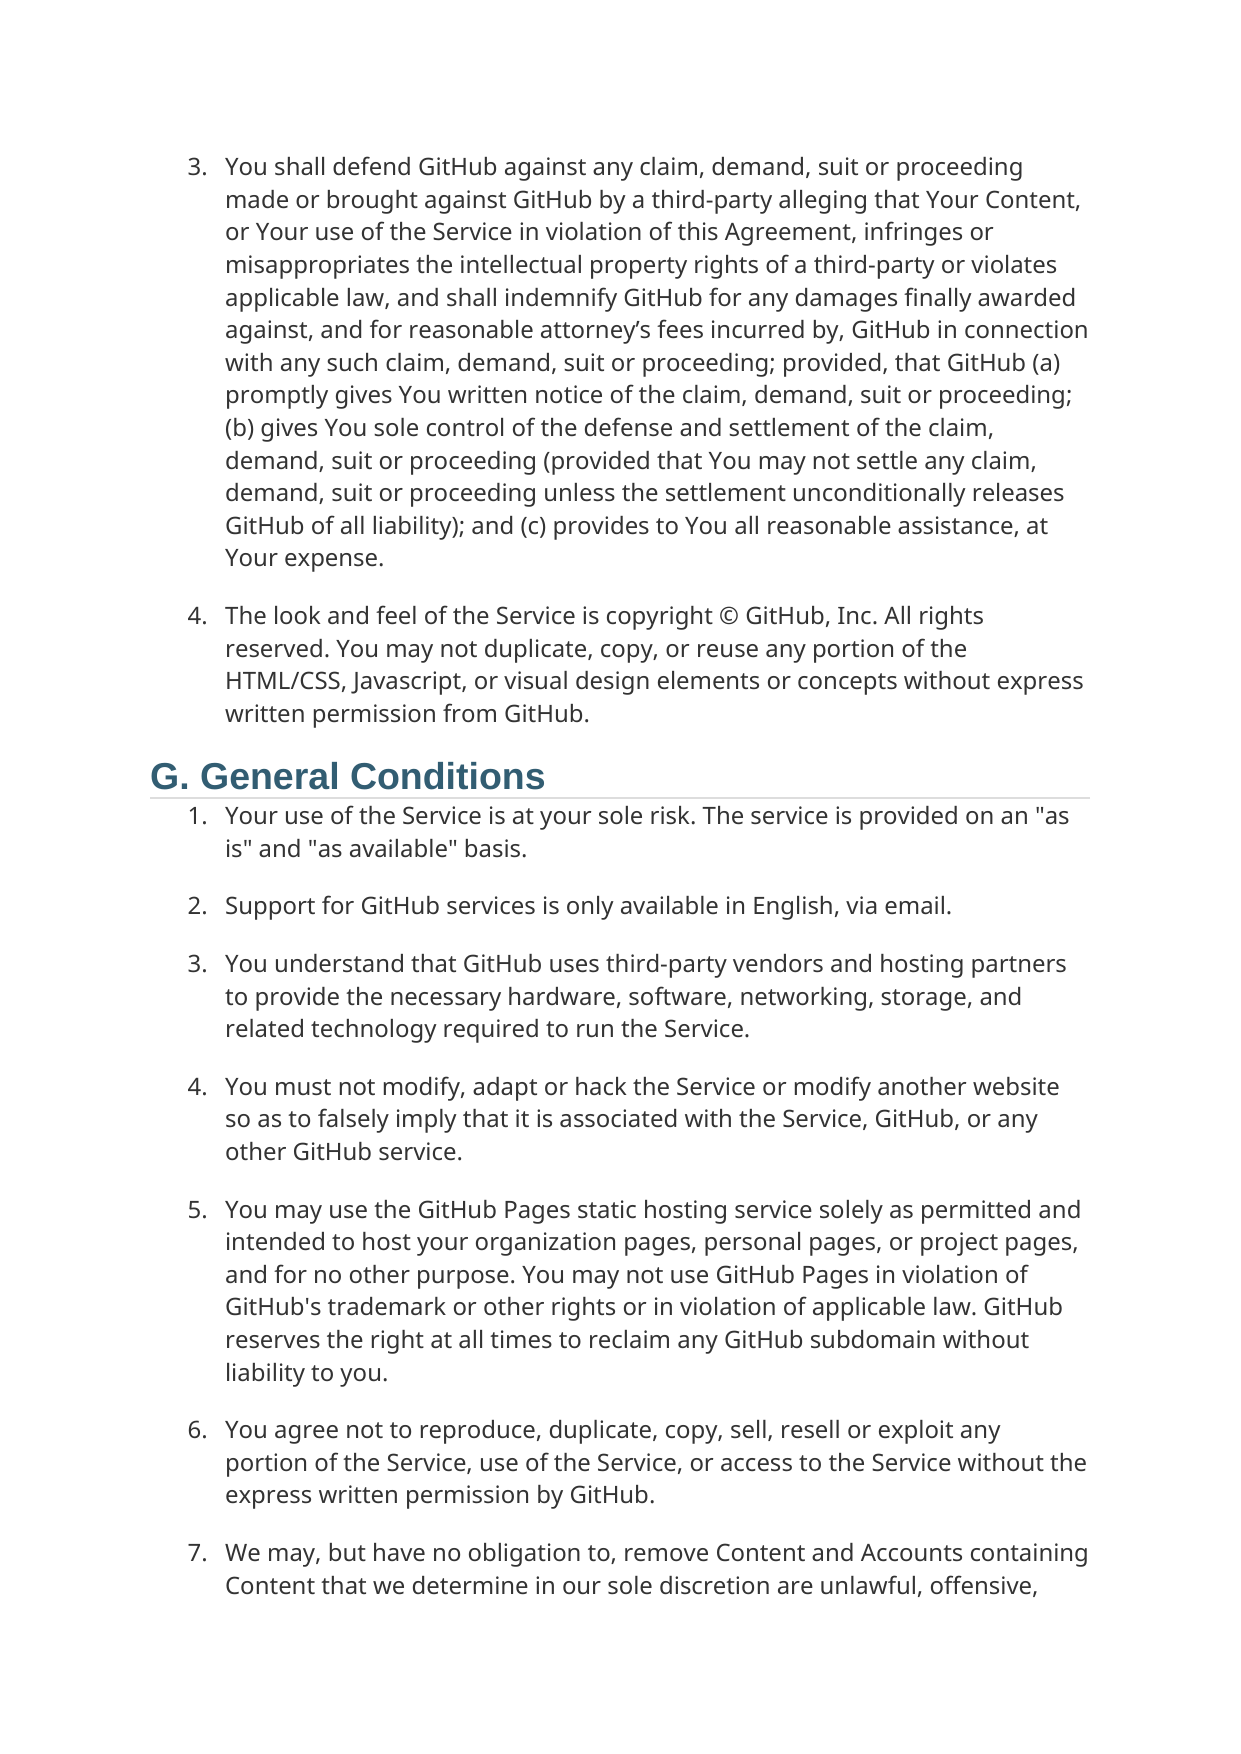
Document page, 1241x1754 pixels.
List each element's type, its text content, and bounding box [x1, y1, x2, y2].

list You must not modify, adapt or hack the Service or modify another website so as to falsely imply that it is associated with the Service, GitHub, or any other GitHub service. [187, 1069, 1090, 1167]
text G. General Conditions [150, 754, 1090, 797]
list Support for GitHub services is only available in English, via email. [187, 889, 1090, 922]
list The look and feel of the Service is copyright © GitHub, Inc. All rights reserved. You may not duplicate, copy, or reuse any portion of the HTML/CSS, Javascript, or visual design elements or concepts without express written permission from GitHub. [187, 599, 1090, 729]
list You may use the GitHub Pages static hosting service solely as permitted and intended to host your organization pages, personal pages, or project pages, and for no other purpose. You may not use GitHub Pages in violation of GitHub's trademark or other rights or in violation of applicable law. GitHub reserves the right at all times to reclaim any GitHub subdomain without liability to you. [187, 1192, 1090, 1388]
list Your use of the Service is at your sole risk. The service is provided on an "as is" and "as available" basis. [187, 799, 1090, 864]
list You understand that GitHub uses third-party vendors and hosting partners to provide the necessary hardware, software, networking, storage, and related technology required to run the Service. [187, 947, 1090, 1044]
list You agree not to reproduce, duplicate, copy, sell, resell or exploit any portion of the Service, use of the Service, or access to the Service without the express written permission by GitHub. [187, 1413, 1090, 1511]
list We may, but have no obligation to, remove Content and Accounts containing Content that we determine in our sole discretion are unlawful, offensive, [187, 1536, 1090, 1601]
list You shall defend GitHub against any claim, demand, suit or proceeding made or brought against GitHub by a third-party alleging that Your Content, or Your use of the Service in violation of this Agreement, infringes or misappropriates the intellectual property rights of a third-party or violates applicable law, and shall indemnify GitHub for any damages finally awarded against, and for reasonable attorney’s fees incurred by, GitHub in connection with any such claim, demand, suit or proceeding; provided, that GitHub (a) promptly gives You written notice of the claim, demand, suit or proceeding; (b) gives You sole control of the defense and settlement of the claim, demand, suit or proceeding (provided that You may not settle any claim, demand, suit or proceeding unless the settlement unconditionally releases GitHub of all liability); and (c) provides to You all reasonable assistance, at Your expense. [187, 150, 1090, 574]
